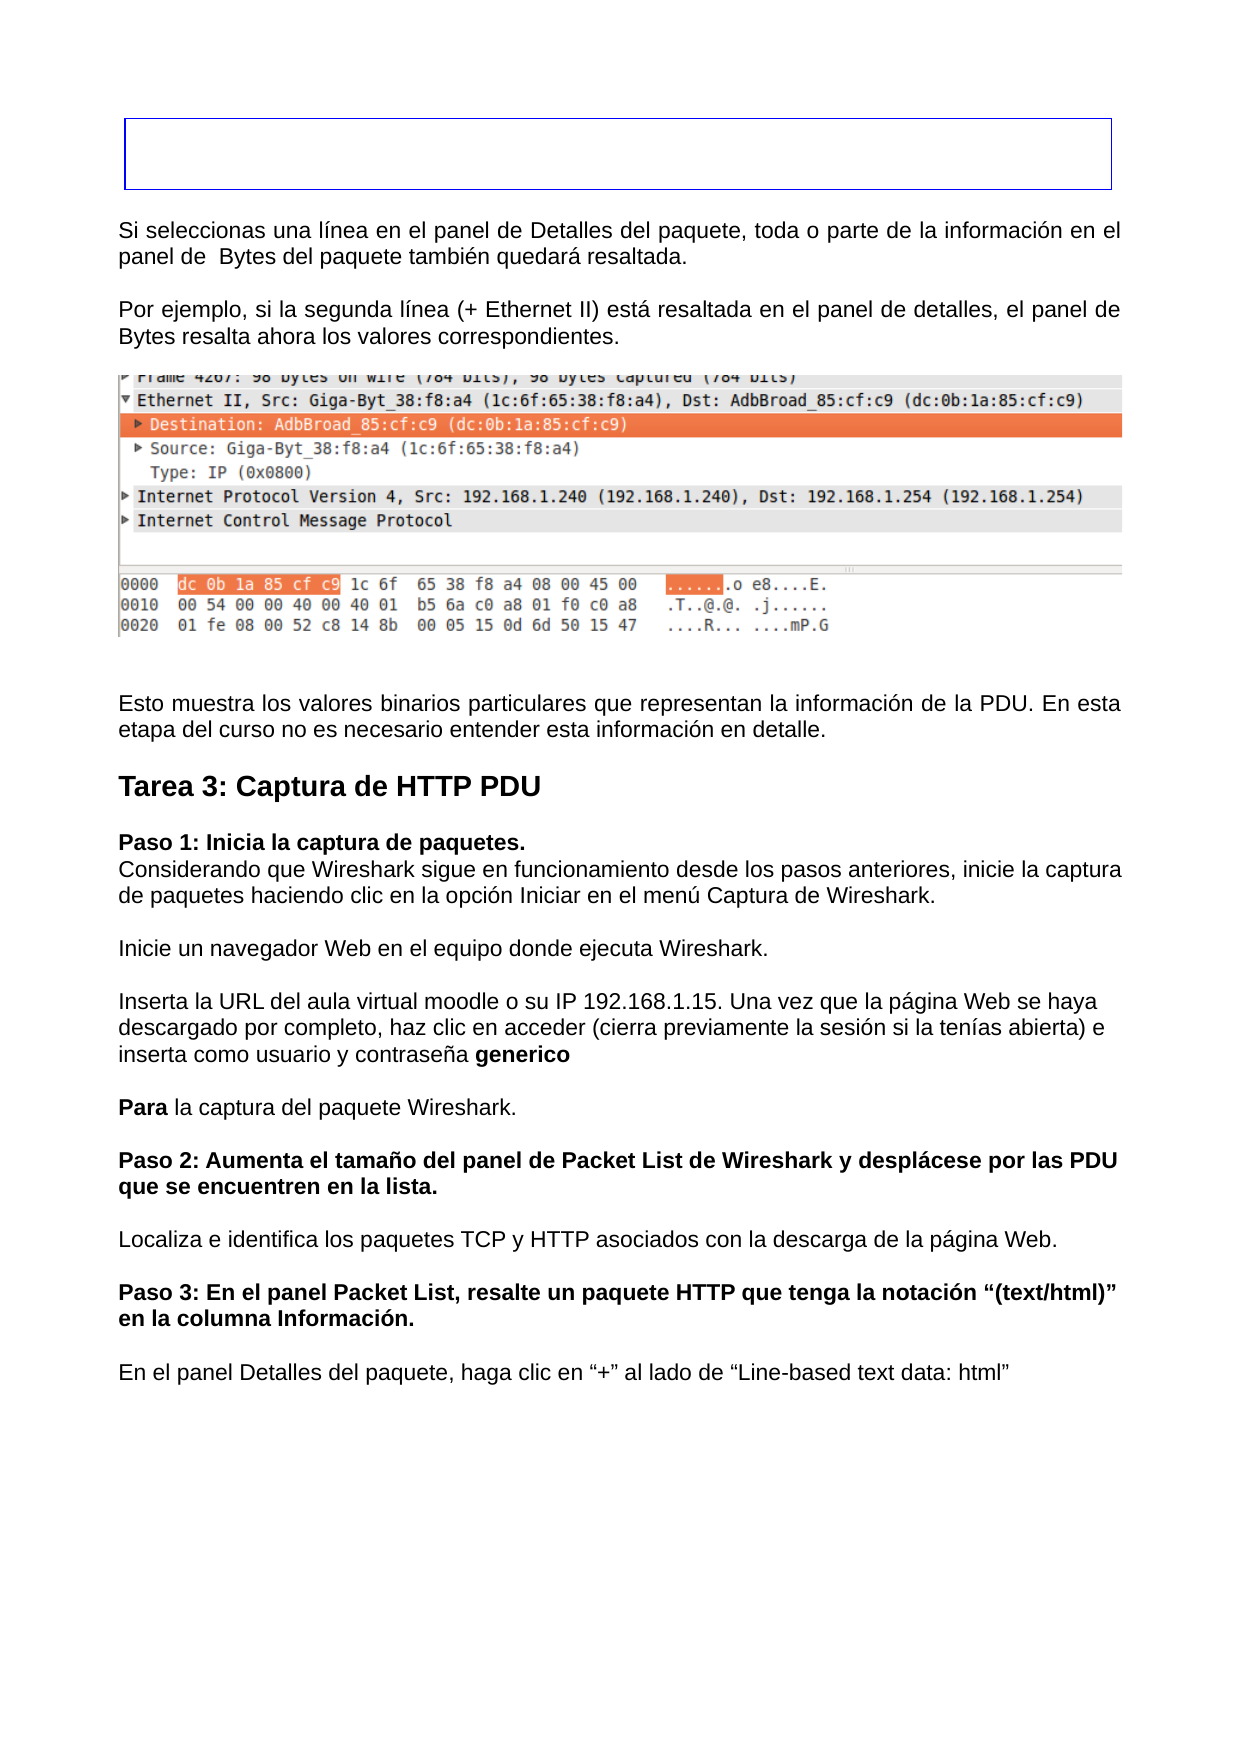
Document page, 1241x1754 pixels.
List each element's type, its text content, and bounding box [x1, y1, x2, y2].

text Si seleccionas una línea en el panel de Detalles del paquete, toda o parte de la información en el panel de Bytes del paquete también quedará resaltada. [118, 217, 1122, 270]
text Paso 2: Aumenta el tamaño del panel de Packet List de Wireshark y desplácese por las PDU que se encuentren en la lista. [118, 1147, 1122, 1199]
text Tarea 3: Captura de HTTP PDU [118, 769, 1122, 802]
text Esto muestra los valores binarios particulares que representan la información de la PDU. En esta etapa del curso no es necesario entender esta información en detalle. [118, 689, 1122, 742]
text Considerando que Wireshark sigue en funcionamiento desde los pasos anteriores, inicie la captura de paquetes haciendo clic en la opción Iniciar en el menú Captura de Wireshark. [118, 856, 1122, 908]
text Paso 1: Inicia la captura de paquetes. [118, 829, 1122, 856]
text Por ejemplo, si la segunda línea (+ Ethernet II) está resaltada en el panel de detalles, el panel de Bytes resalta ahora los valores correspondientes. [118, 296, 1122, 349]
text Inserta la URL del aula virtual moodle o su IP 192.168.1.15. Una vez que la página Web se haya descargado por completo, haz clic en acceder (cierra previamente la sesión si la tenías abierta) e inserta como usuario y contraseña generico [118, 988, 1122, 1067]
text Localiza e identifica los paquetes TCP y HTTP asociados con la descarga de la página Web. [118, 1226, 1122, 1252]
picture [118, 375, 1123, 637]
table_header [126, 119, 1111, 189]
text Paso 3: En el panel Packet List, resalte un paquete HTTP que tenga la notación “(text/html)” en la columna Información. [118, 1279, 1122, 1332]
text En el panel Detalles del paquete, haga clic en “+” al lado de “Line-based text data: html” [118, 1358, 1122, 1385]
text Para la captura del paquete Wireshark. [118, 1094, 1122, 1120]
text Inicie un navegador Web en el equipo donde ejecuta Wireshark. [118, 935, 1122, 961]
